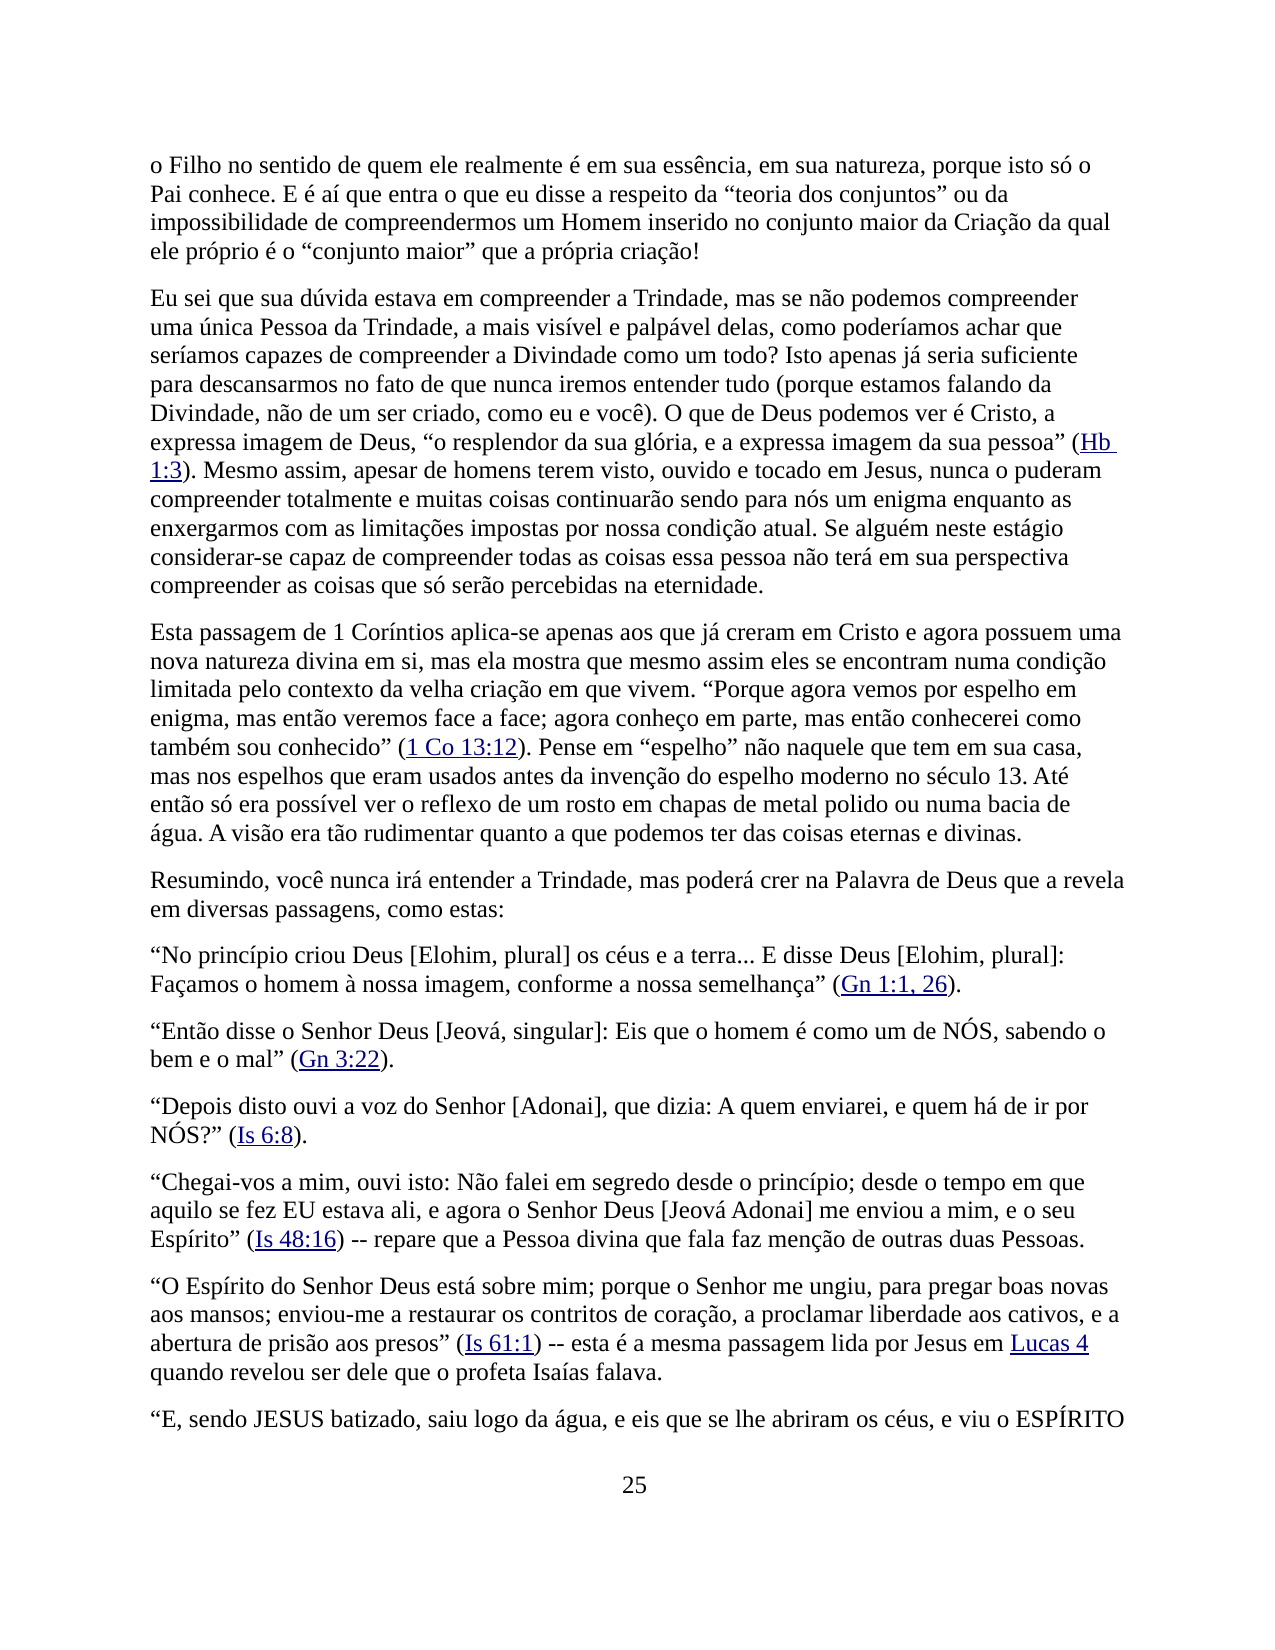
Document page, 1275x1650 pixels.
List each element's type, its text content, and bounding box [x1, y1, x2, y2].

text “E, sendo JESUS batizado, saiu logo da água, e eis que se lhe abriram os céus, e viu o ESPÍRITO [150, 1404, 1125, 1432]
text “O Espírito do Senhor Deus está sobre mim; porque o Senhor me ungiu, para pregar boas novas aos mansos; enviou-me a restaurar os contritos de coração, a proclamar liberdade aos cativos, e a abertura de prisão aos presos” (Is 61:1) -- esta é a mesma passagem lida por Jesus em Lucas 4 quando revelou ser dele que o profeta Isaías falava. [150, 1271, 1125, 1386]
text Eu sei que sua dúvida estava em compreender a Trindade, mas se não podemos compreender uma única Pessoa da Trindade, a mais visível e palpável delas, como poderíamos achar que seríamos capazes de compreender a Divindade como um todo? Isto apenas já seria suficiente para descansarmos no fato de que nunca iremos entender tudo (porque estamos falando da Divindade, não de um ser criado, como eu e você). O que de Deus podemos ver é Cristo, a expressa imagem de Deus, “o resplendor da sua glória, e a expressa imagem da sua pessoa” (Hb 1:3). Mesmo assim, apesar de homens terem visto, ouvido e tocado em Jesus, nunca o puderam compreender totalmente e muitas coisas continuarão sendo para nós um enigma enquanto as enxergarmos com as limitações impostas por nossa condição atual. Se alguém neste estágio considerar-se capaz de compreender todas as coisas essa pessoa não terá em sua perspectiva compreender as coisas que só serão percebidas na eternidade. [150, 283, 1125, 599]
text “Então disse o Senhor Deus [Jeová, singular]: Eis que o homem é como um de NÓS, sabendo o bem e o mal” (Gn 3:22). [150, 1016, 1125, 1073]
text o Filho no sentido de quem ele realmente é em sua essência, em sua natureza, porque isto só o Pai conhece. E é aí que entra o que eu disse a respeito da “teoria dos conjuntos” ou da impossibilidade de compreendermos um Homem inserido no conjunto maior da Criação da qual ele próprio é o “conjunto maior” que a própria criação! [150, 150, 1125, 265]
text “Depois disto ouvi a voz do Senhor [Adonai], que dizia: A quem enviarei, e quem há de ir por NÓS?” (Is 6:8). [150, 1091, 1125, 1149]
text Resumindo, você nunca irá entender a Trindade, mas poderá crer na Palavra de Deus que a revela em diversas passagens, como estas: [150, 865, 1125, 922]
text “No princípio criou Deus [Elohim, plural] os céus e a terra... E disse Deus [Elohim, plural]: Façamos o homem à nossa imagem, conforme a nossa semelhança” (Gn 1:1, 26). [150, 940, 1125, 998]
text Esta passagem de 1 Coríntios aplica-se apenas aos que já creram em Cristo e agora possuem uma nova natureza divina em si, mas ela mostra que mesmo assim eles se encontram numa condição limitada pelo contexto da velha criação em que vivem. “Porque agora vemos por espelho em enigma, mas então veremos face a face; agora conheço em parte, mas então conhecerei como também sou conhecido” (1 Co 13:12). Pense em “espelho” não naquele que tem em sua casa, mas nos espelhos que eram usados antes da invenção do espelho moderno no século 13. Até então só era possível ver o reflexo de um rosto em chapas de metal polido ou numa bacia de água. A visão era tão rudimentar quanto a que podemos ter das coisas eternas e divinas. [150, 617, 1125, 847]
text “Chegai-vos a mim, ouvi isto: Não falei em segredo desde o princípio; desde o tempo em que aquilo se fez EU estava ali, e agora o Senhor Deus [Jeová Adonai] me enviou a mim, e o seu Espírito” (Is 48:16) -- repare que a Pessoa divina que fala faz menção de outras duas Pessoas. [150, 1167, 1125, 1253]
